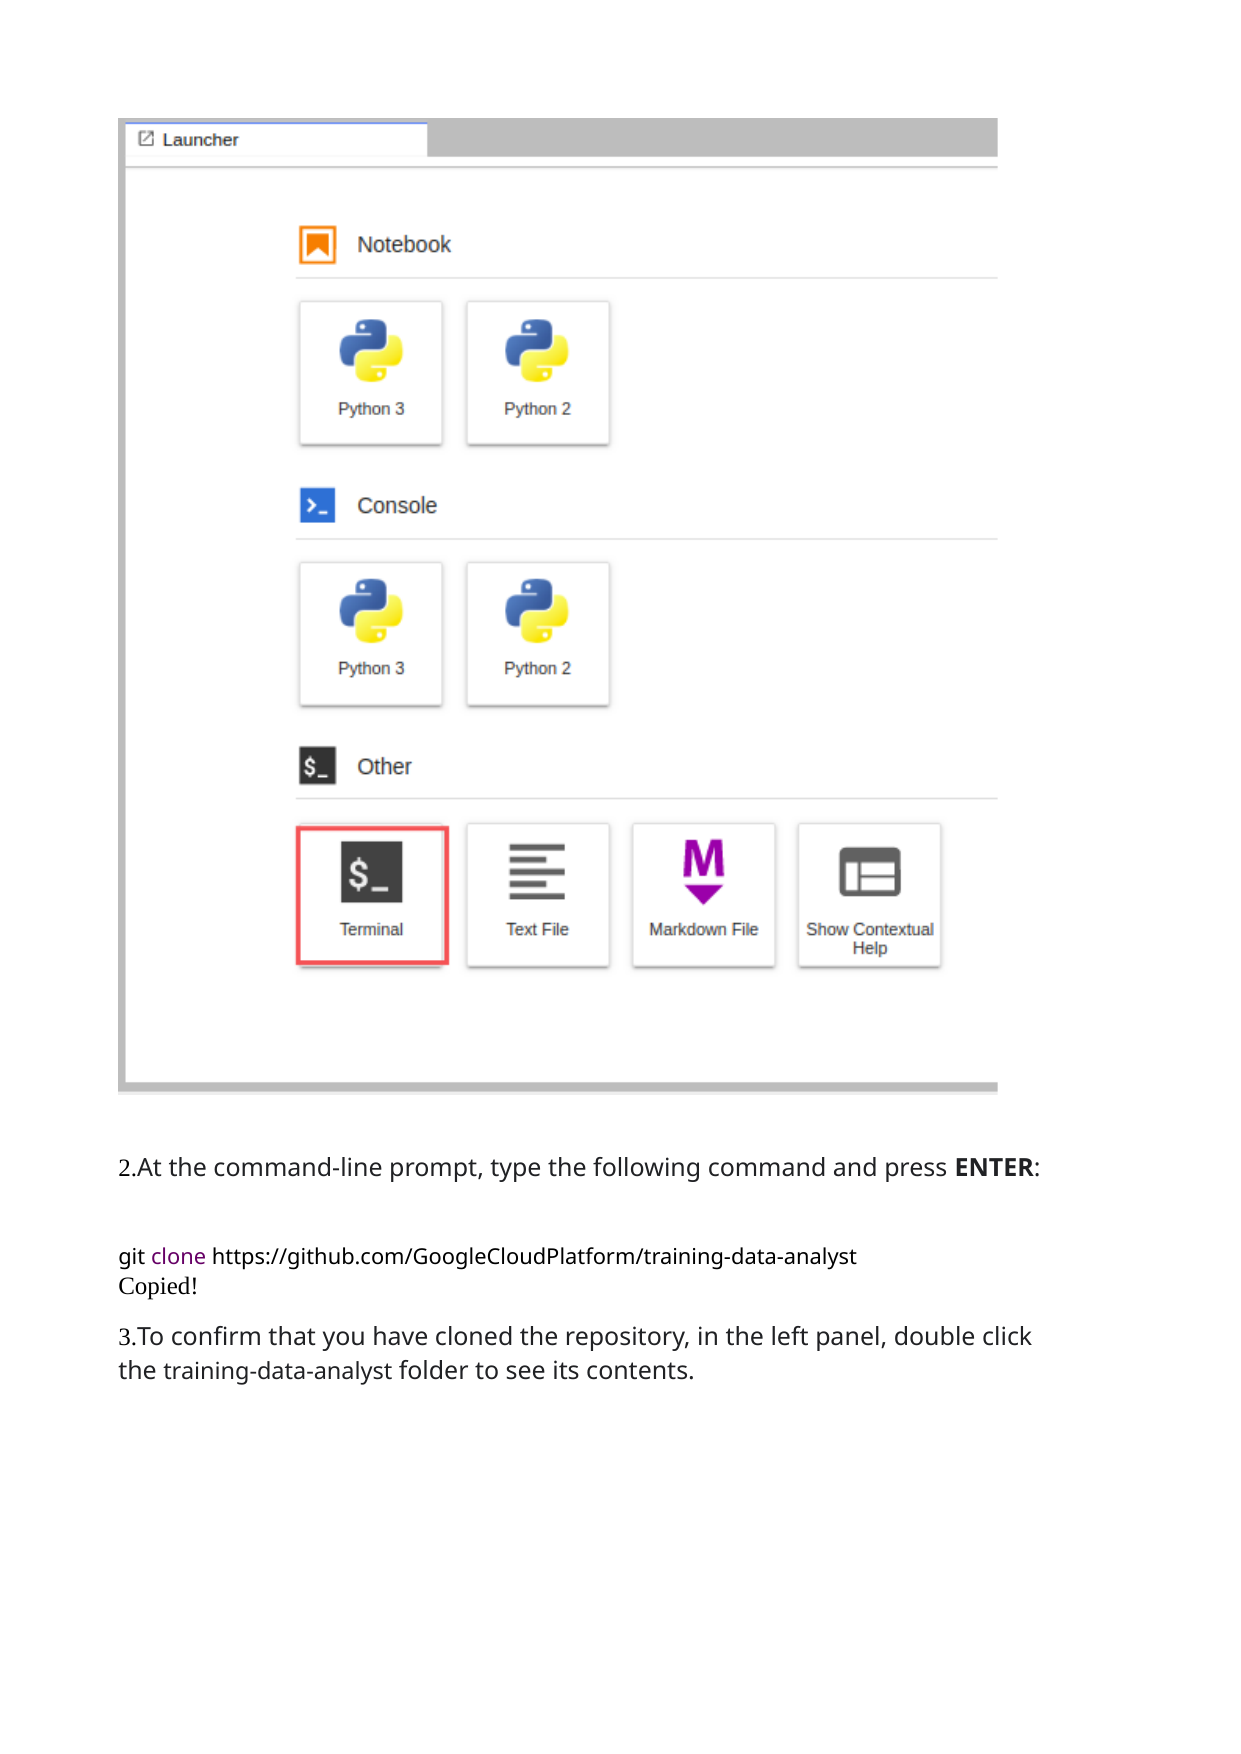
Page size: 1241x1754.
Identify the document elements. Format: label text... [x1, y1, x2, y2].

list At the command-line prompt, type the following command and press ENTER: [118, 1149, 1122, 1183]
picture [118, 118, 998, 1095]
text Copied! [118, 1271, 1109, 1300]
text git clone https://github.com/GoogleCloudPlatform/training-data-analyst [118, 1241, 1122, 1271]
list To confirm that you have cloned the repository, in the left panel, double click the training-data-analyst folder to see its contents. [118, 1319, 1122, 1387]
